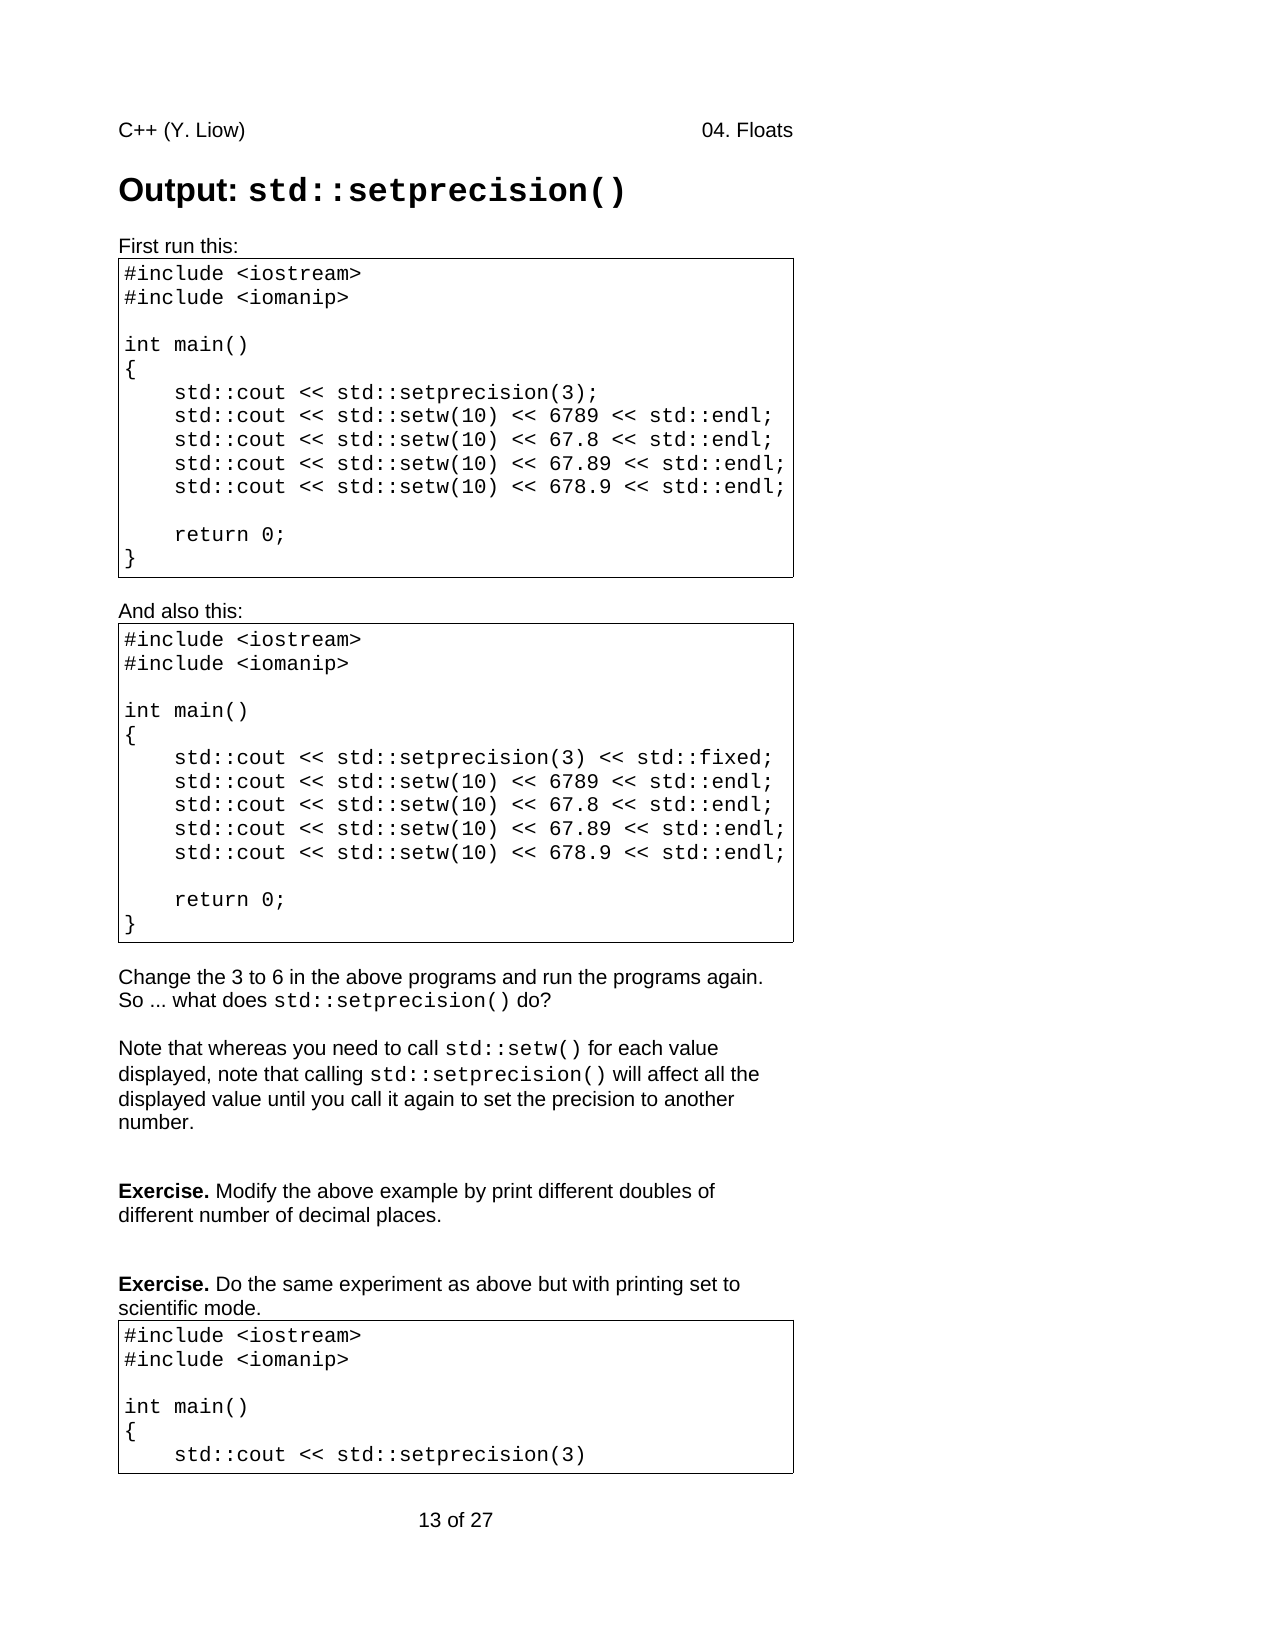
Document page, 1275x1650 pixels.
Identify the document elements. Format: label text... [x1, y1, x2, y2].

table_header #include <iostream> #include <iomanip> int main() { std::cout << std::setprecision(3) [119, 1321, 793, 1473]
text First run this: [118, 234, 793, 258]
text Note that whereas you need to call std::setw() for each value displayed, note that calling std::setprecision() will affect all the displayed value until you call it again to set the precision to another number. [118, 1037, 793, 1134]
text And also this: [118, 600, 793, 623]
text Exercise. Do the same experiment as above but with printing set to scientific mode. [118, 1273, 793, 1319]
table_header #include <iostream> #include <iomanip> int main() { std::cout << std::setprecision(3) << std::fixed; std::cout << std::setw(10) << 6789 << std::endl; std::cout << std::setw(10) << 67.8 << std::endl; std::cout << std::setw(10) << 67.89 << std::endl; std::cout << std::setw(10) << 678.9 << std::endl; return 0; } [119, 624, 793, 942]
text Output: std::setprecision() [118, 171, 793, 211]
text Change the 3 to 6 in the above programs and run the programs again. So ... what does std::setprecision() do? [118, 965, 793, 1014]
text Exercise. Modify the above example by print different doubles of different number of decimal places. [118, 1180, 793, 1227]
table_header #include <iostream> #include <iomanip> int main() { std::cout << std::setprecision(3); std::cout << std::setw(10) << 6789 << std::endl; std::cout << std::setw(10) << 67.8 << std::endl; std::cout << std::setw(10) << 67.89 << std::endl; std::cout << std::setw(10) << 678.9 << std::endl; return 0; } [119, 259, 793, 577]
